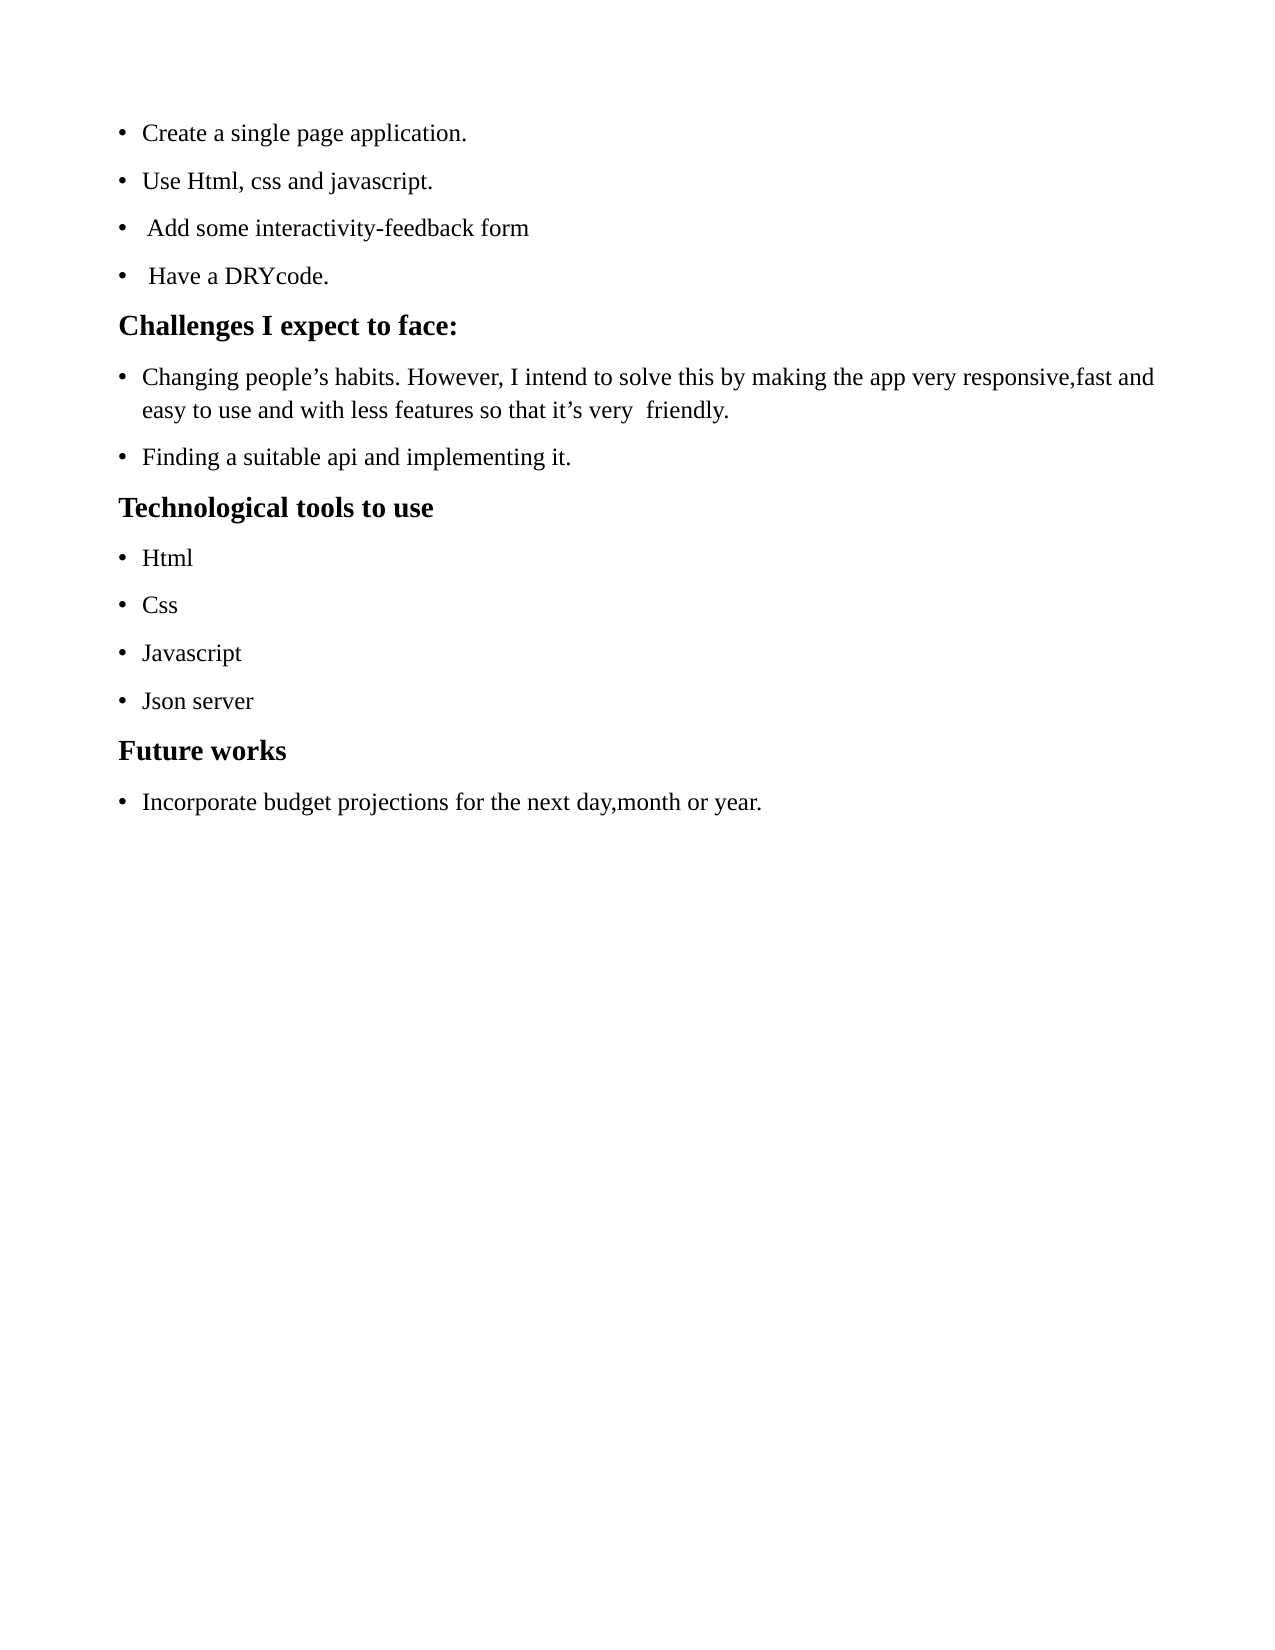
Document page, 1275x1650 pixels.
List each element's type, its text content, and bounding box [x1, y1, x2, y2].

list Css [118, 591, 1157, 619]
text Challenges I expect to face: [118, 308, 1157, 342]
list Have a DRYcode. [118, 261, 1157, 290]
list Add some interactivity-feedback form [118, 213, 1157, 242]
list Changing people’s habits. However, I intend to solve this by making the app very responsive,fast and easy to use and with less features so that it’s very friendly. [118, 362, 1157, 423]
list Finding a suitable api and implementing it. [118, 442, 1157, 471]
list Create a single page application. [118, 118, 1157, 147]
text Technological tools to use [118, 490, 1157, 523]
list Incorporate budget projections for the next day,month or year. [118, 787, 1157, 815]
text Future works [118, 733, 1157, 767]
list Json server [118, 686, 1157, 714]
list Use Html, css and javascript. [118, 166, 1157, 194]
list Javascript [118, 638, 1157, 667]
list Html [118, 543, 1157, 572]
